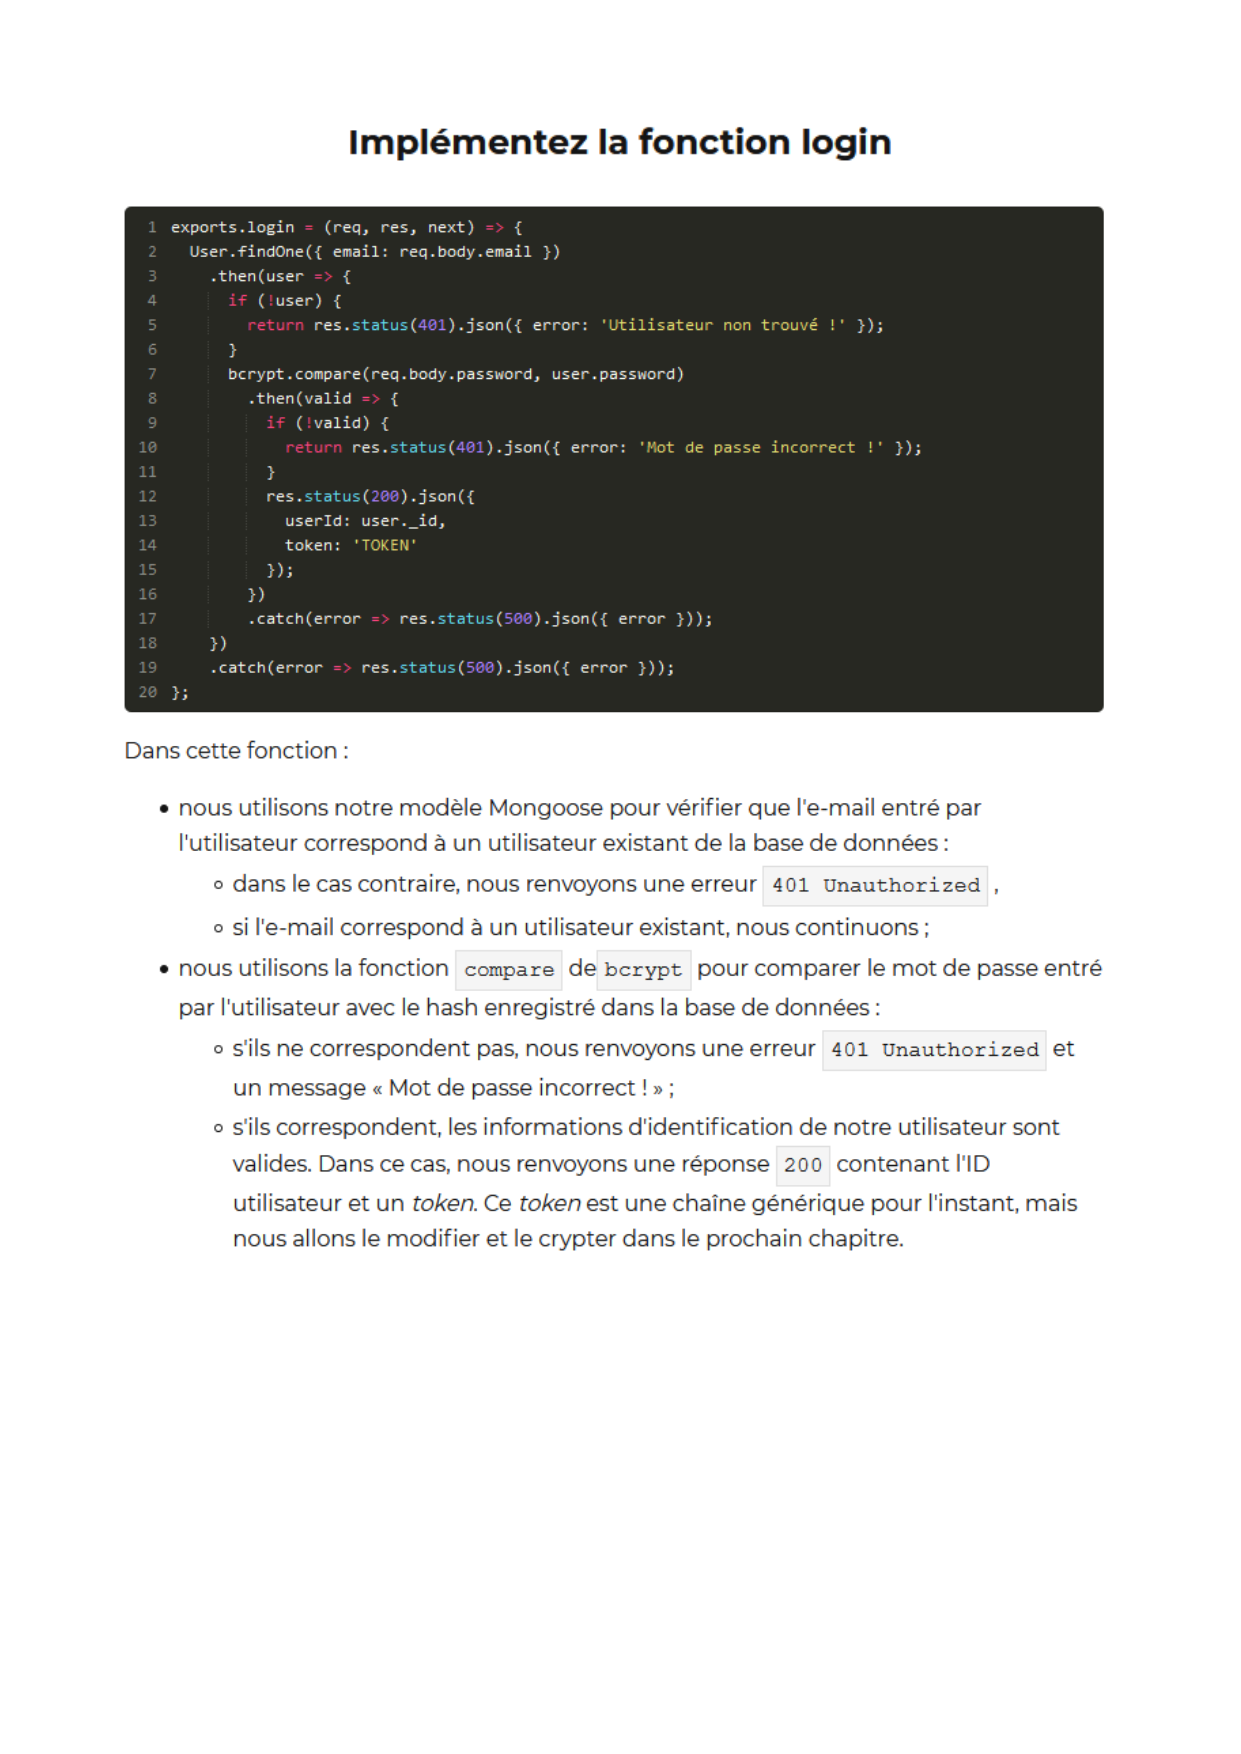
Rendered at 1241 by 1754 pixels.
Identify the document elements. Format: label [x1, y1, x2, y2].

picture [118, 204, 1123, 1271]
picture [338, 118, 902, 167]
